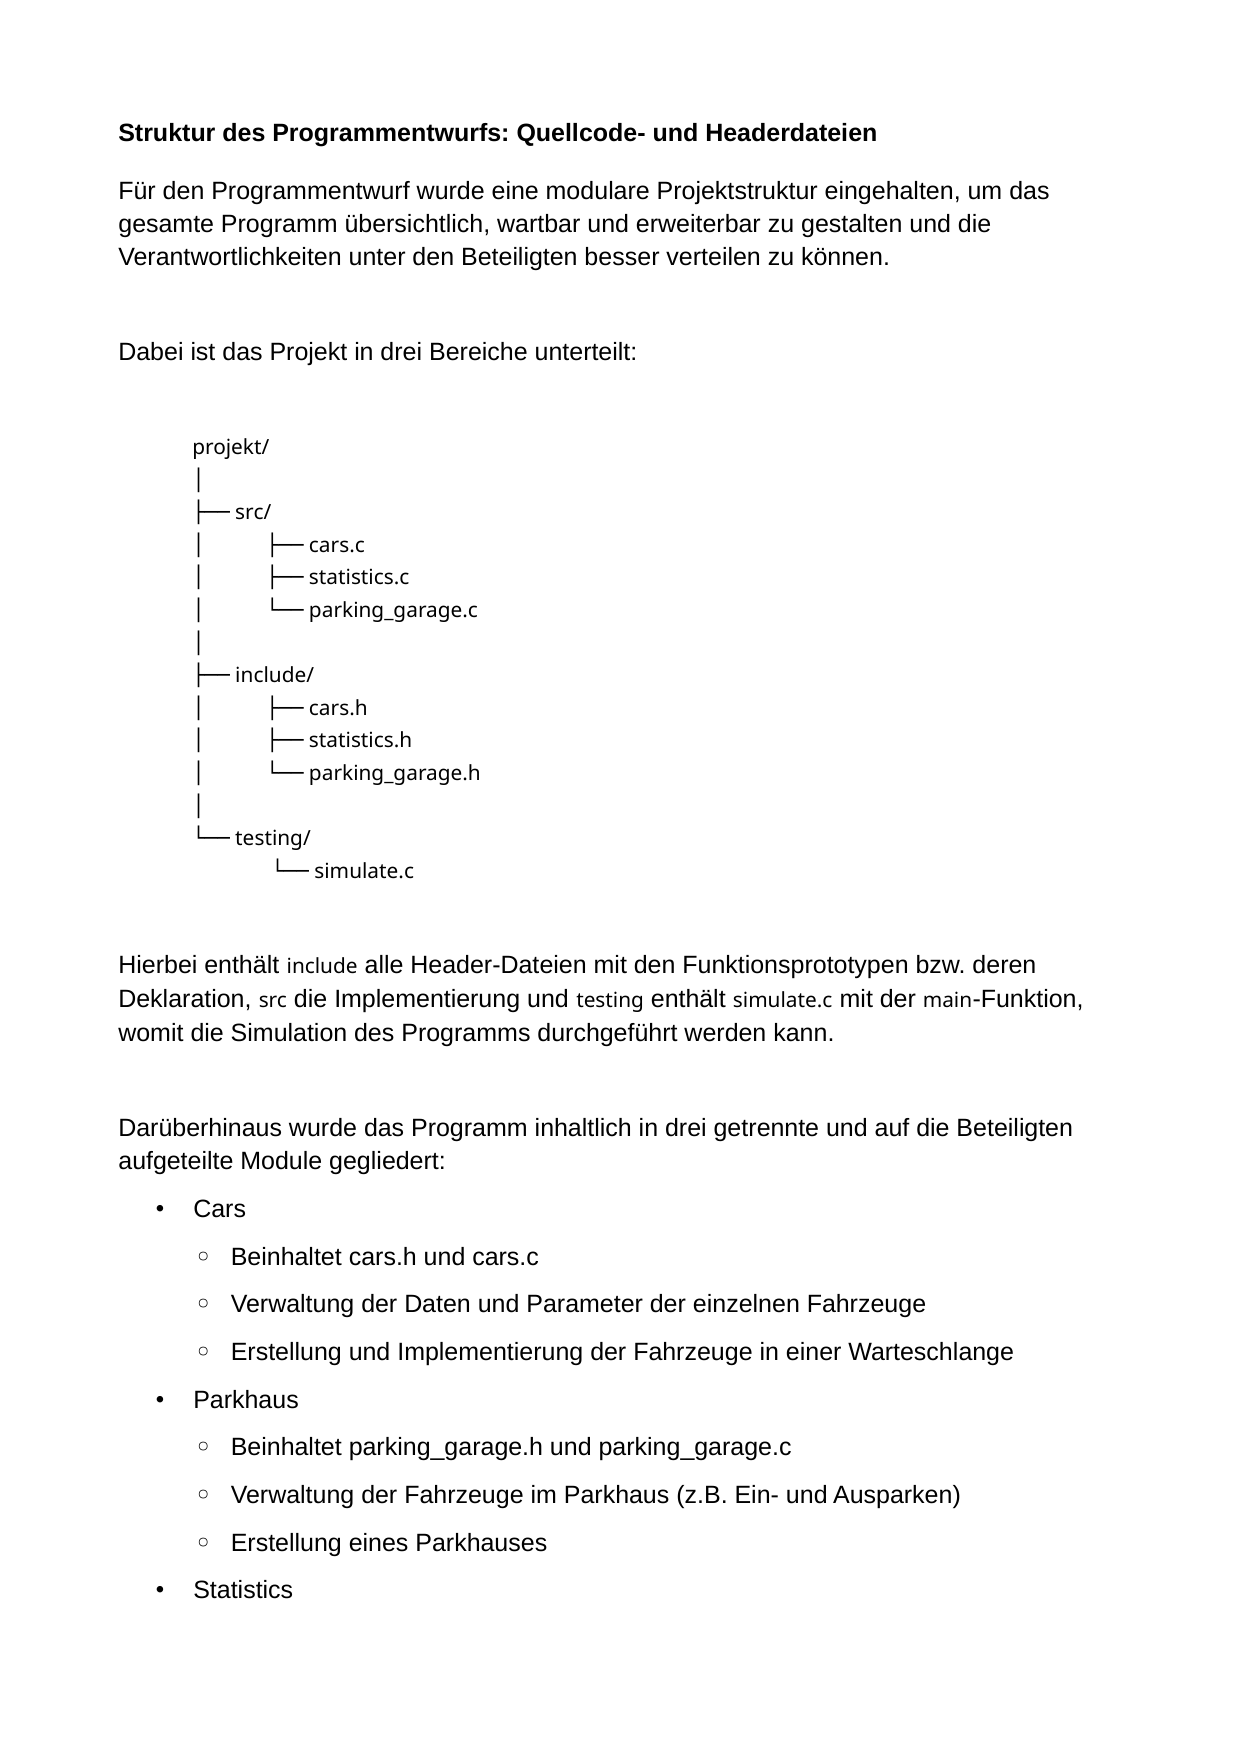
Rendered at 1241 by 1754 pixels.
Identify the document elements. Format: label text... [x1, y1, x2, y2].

text Hierbei enthält include alle Header-Dateien mit den Funktionsprototypen bzw. deren Deklaration, src die Implementierung und testing enthält simulate.c mit der main-Funktion, womit die Simulation des Programms durchgeführt werden kann. [118, 950, 1122, 1047]
text Darüberhinaus wurde das Programm inhaltlich in drei getrennte und auf die Beteiligten aufgeteilte Module gegliedert: [118, 1113, 1122, 1175]
list Statistics [156, 1576, 1122, 1604]
list Parkhaus [156, 1385, 1122, 1413]
text Für den Programmentwurf wurde eine modulare Projektstruktur eingehalten, um das gesamte Programm übersichtlich, wartbar und erweiterbar zu gestalten und die Verantwortlichkeiten unter den Beteiligten besser verteilen zu können. [118, 176, 1122, 270]
list Erstellung und Implementierung der Fahrzeuge in einer Warteschlange [193, 1337, 1122, 1366]
list Verwaltung der Fahrzeuge im Parkhaus (z.B. Ein- und Ausparken) [193, 1480, 1122, 1509]
list Cars [156, 1194, 1122, 1223]
list Verwaltung der Daten und Parameter der einzelnen Fahrzeuge [193, 1289, 1122, 1318]
text Struktur des Programmentwurfs: Quellcode- und Headerdateien [118, 118, 1122, 147]
text projekt/ │ ├── src/ │ ├── cars.c │ ├── statistics.c │ └── parking_garage.c │ ├── include/ │ ├── cars.h │ ├── statistics.h │ └── parking_garage.h │ └── testing/ │ └── simulate.c [192, 432, 1122, 884]
list Beinhaltet parking_garage.h und parking_garage.c [193, 1432, 1122, 1461]
list Beinhaltet cars.h und cars.c [193, 1242, 1122, 1270]
list Erstellung eines Parkhauses [193, 1528, 1122, 1557]
text Dabei ist das Projekt in drei Bereiche unterteilt: [118, 337, 1122, 366]
